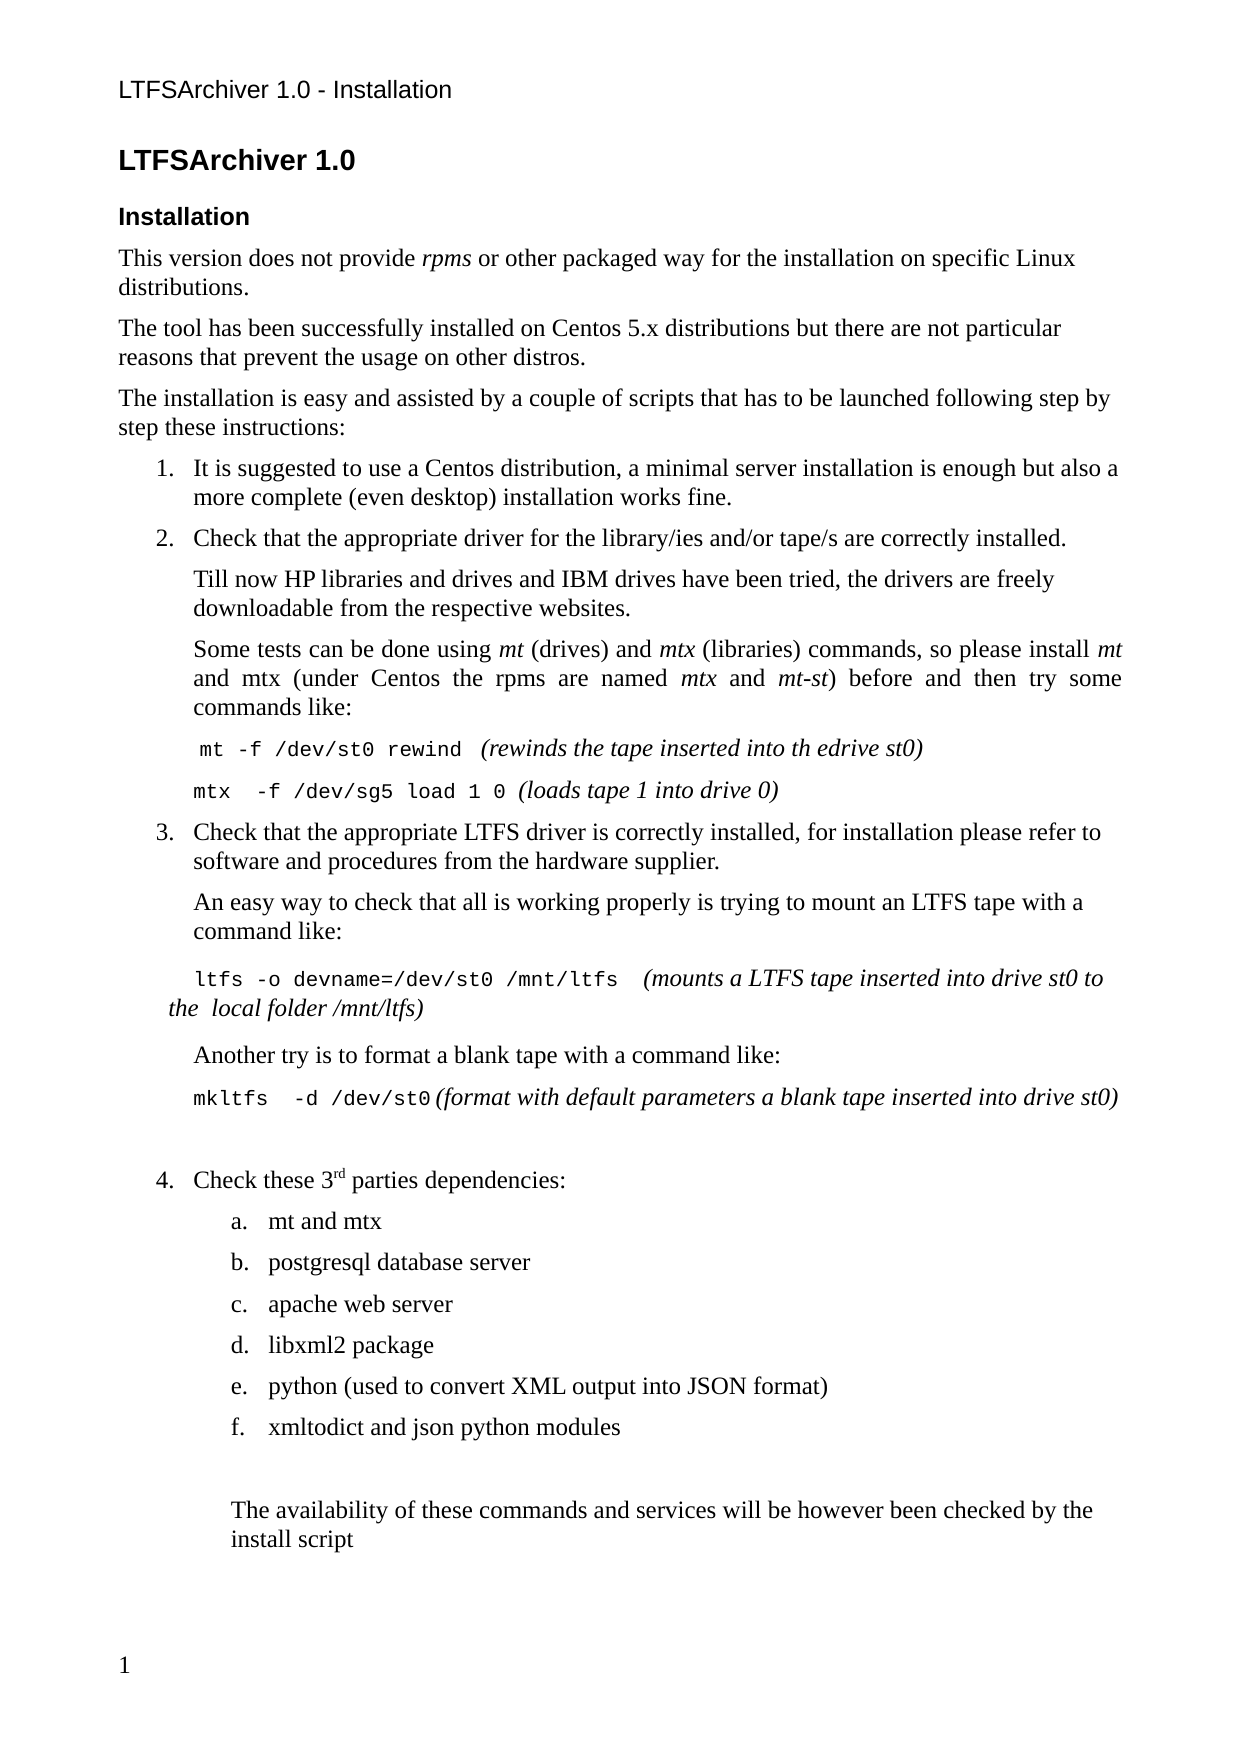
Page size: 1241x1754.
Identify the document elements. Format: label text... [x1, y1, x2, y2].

text This version does not provide rpms or other packaged way for the installation on specific Linux distributions. [118, 243, 1122, 300]
text mtx -f /dev/sg5 load 1 0 (loads tape 1 into drive 0) [193, 775, 1122, 804]
text An easy way to check that all is working properly is trying to mount an LTFS tape with a command like: [193, 887, 1122, 944]
text Another try is to format a blank tape with a command like: [193, 1040, 1122, 1069]
list libxml2 package [231, 1330, 1122, 1359]
list apache web server [231, 1289, 1122, 1317]
text Some tests can be done using mt (drives) and mtx (libraries) commands, so please install mt and mtx (under Centos the rpms are named mtx and mt-st) before and then try some commands like: [193, 634, 1122, 720]
list postgresql database server [231, 1247, 1122, 1276]
text The tool has been successfully installed on Centos 5.x distributions but there are not particular reasons that prevent the usage on other distros. [118, 313, 1122, 370]
list mt and mtx [231, 1206, 1122, 1235]
list It is suggested to use a Centos distribution, a minimal server installation is enough but also a more complete (even desktop) installation works fine. [156, 453, 1122, 510]
text The installation is easy and assisted by a couple of scripts that has to be launched following step by step these instructions: [118, 383, 1122, 440]
list Check these 3rd parties dependencies: [156, 1165, 1122, 1194]
text Till now HP libraries and drives and IBM drives have been tried, the drivers are freely downloadable from the respective websites. [193, 564, 1122, 622]
list Check that the appropriate LTFS driver is correctly installed, for installation please refer to software and procedures from the hardware supplier. [156, 817, 1122, 874]
list python (used to convert XML output into JSON format) [231, 1371, 1122, 1400]
subtitle LTFSArchiver 1.0 [118, 143, 1122, 177]
text mkltfs -d /dev/st0 (format with default parameters a blank tape inserted into drive st0) [193, 1082, 1122, 1111]
list Check that the appropriate driver for the library/ies and/or tape/s are correctly installed. [156, 523, 1122, 552]
text ltfs -o devname=/dev/st0 /mnt/ltfs (mounts a LTFS tape inserted into drive st0 to the local folder /mnt/ltfs) [168, 963, 1122, 1022]
text The availability of these commands and services will be however been checked by the install script [231, 1495, 1122, 1552]
subtitle Installation [118, 202, 1122, 230]
text mt -f /dev/st0 rewind (rewinds the tape inserted into th edrive st0) [193, 733, 1122, 762]
list xmltodict and json python modules [231, 1412, 1122, 1441]
